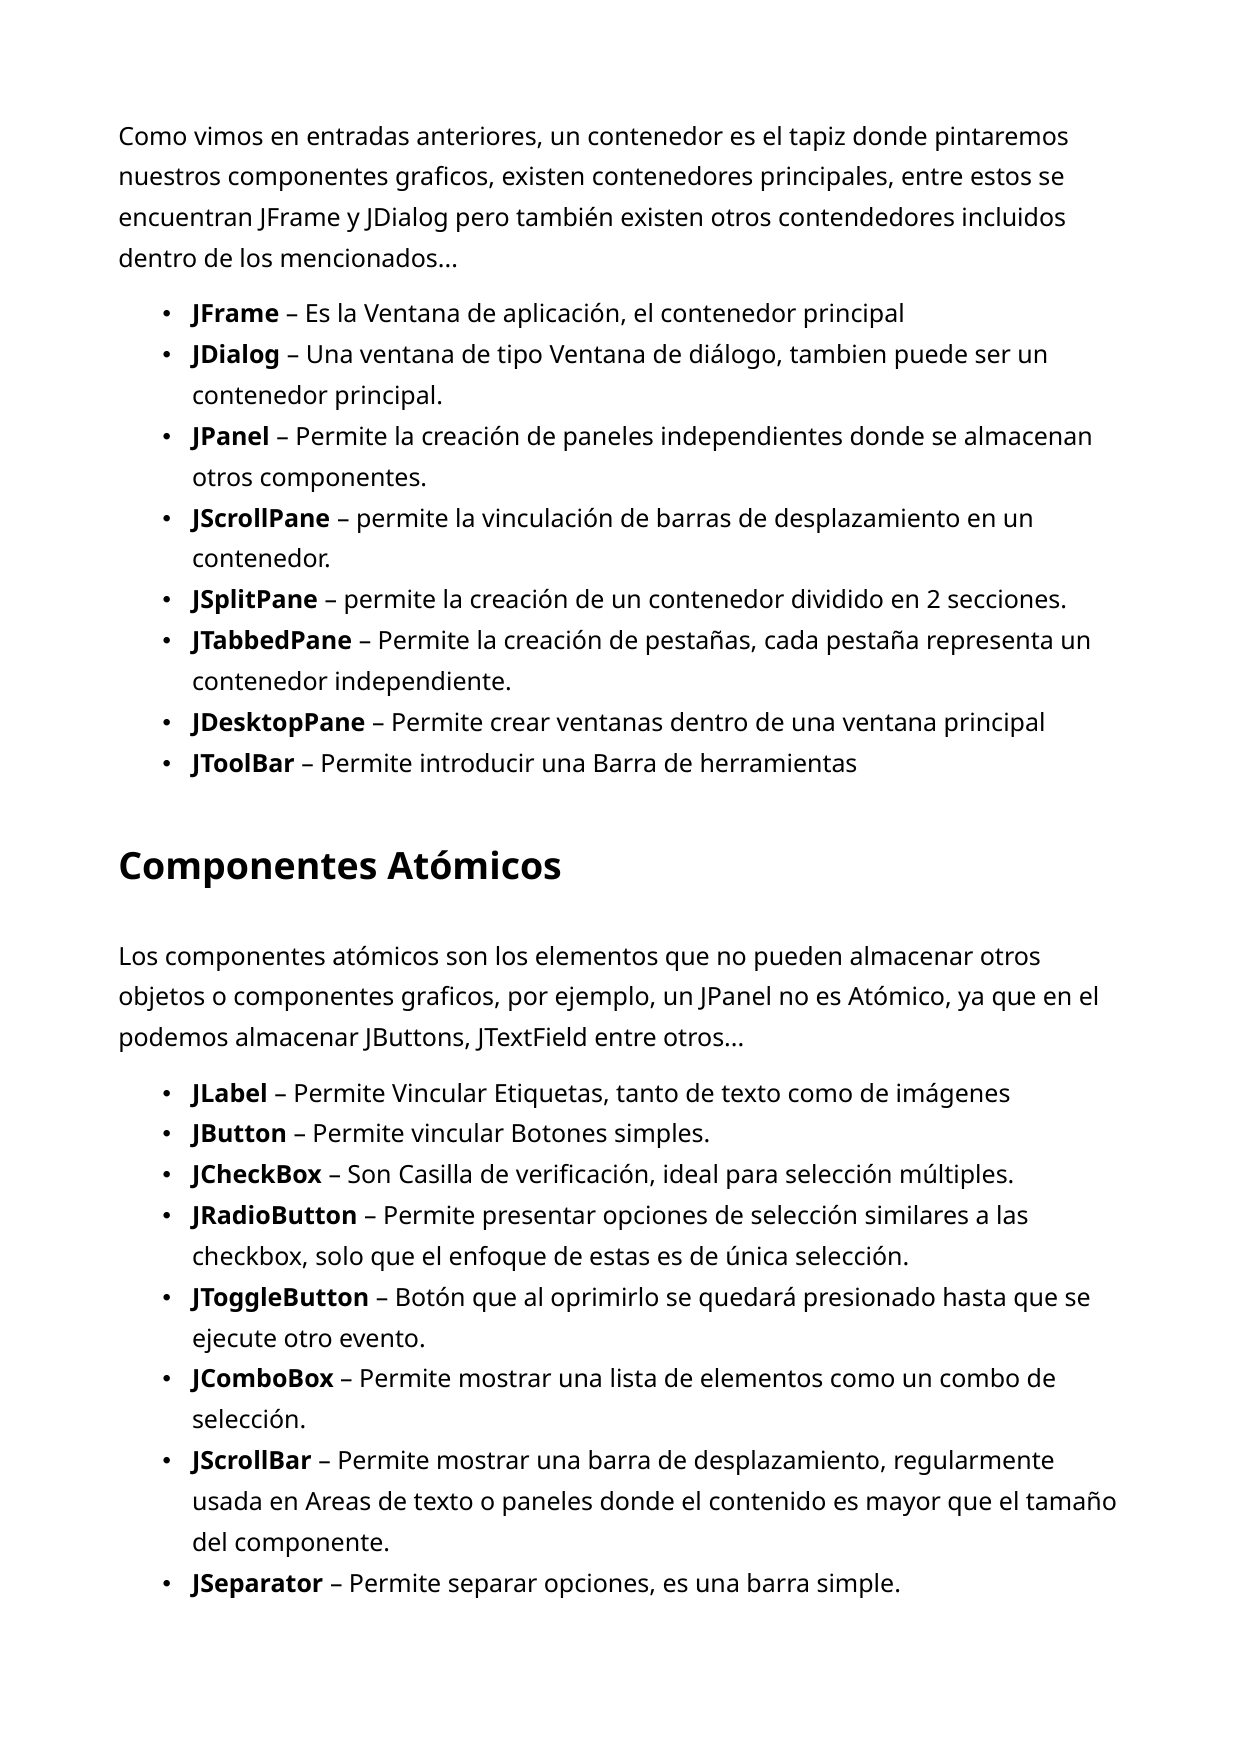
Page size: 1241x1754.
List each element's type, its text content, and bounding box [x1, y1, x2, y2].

list JTabbedPane – Permite la creación de pestañas, cada pestaña representa un contenedor independiente. [162, 623, 1122, 698]
list JDialog – Una ventana de tipo Ventana de diálogo, tambien puede ser un contenedor principal. [162, 337, 1122, 412]
list JRadioButton – Permite presentar opciones de selección similares a las checkbox, solo que el enfoque de estas es de única selección. [162, 1198, 1122, 1273]
list JPanel – Permite la creación de paneles independientes donde se almacenan otros componentes. [162, 418, 1122, 493]
list JComboBox – Permite mostrar una lista de elementos como un combo de selección. [162, 1361, 1122, 1436]
text Como vimos en entradas anteriores, un contenedor es el tapiz donde pintaremos nuestros componentes graficos, existen contenedores principales, entre estos se encuentran JFrame y JDialog pero también existen otros contendedores incluidos dentro de los mencionados... [118, 118, 1122, 275]
list JToggleButton – Botón que al oprimirlo se quedará presionado hasta que se ejecute otro evento. [162, 1279, 1122, 1354]
list JScrollBar – Permite mostrar una barra de desplazamiento, regularmente usada en Areas de texto o paneles donde el contenido es mayor que el tamaño del componente. [162, 1443, 1122, 1558]
list JSeparator – Permite separar opciones, es una barra simple. [162, 1565, 1122, 1599]
list JButton – Permite vincular Botones simples. [162, 1116, 1122, 1150]
list JScrollPane – permite la vinculación de barras de desplazamiento en un contenedor. [162, 500, 1122, 575]
list JCheckBox – Son Casilla de verificación, ideal para selección múltiples. [162, 1157, 1122, 1191]
text Componentes Atómicos Los componentes atómicos son los elementos que no pueden almacenar otros objetos o componentes graficos, por ejemplo, un JPanel no es Atómico, ya que en el podemos almacenar JButtons, JTextField entre otros... [118, 801, 1122, 1054]
list JDesktopPane – Permite crear ventanas dentro de una ventana principal [162, 704, 1122, 738]
list JSplitPane – permite la creación de un contenedor dividido en 2 secciones. [162, 582, 1122, 616]
list JFrame – Es la Ventana de aplicación, el contenedor principal [162, 296, 1122, 330]
list JToolBar – Permite introducir una Barra de herramientas [162, 745, 1122, 779]
list JLabel – Permite Vincular Etiquetas, tanto de texto como de imágenes [162, 1075, 1122, 1109]
